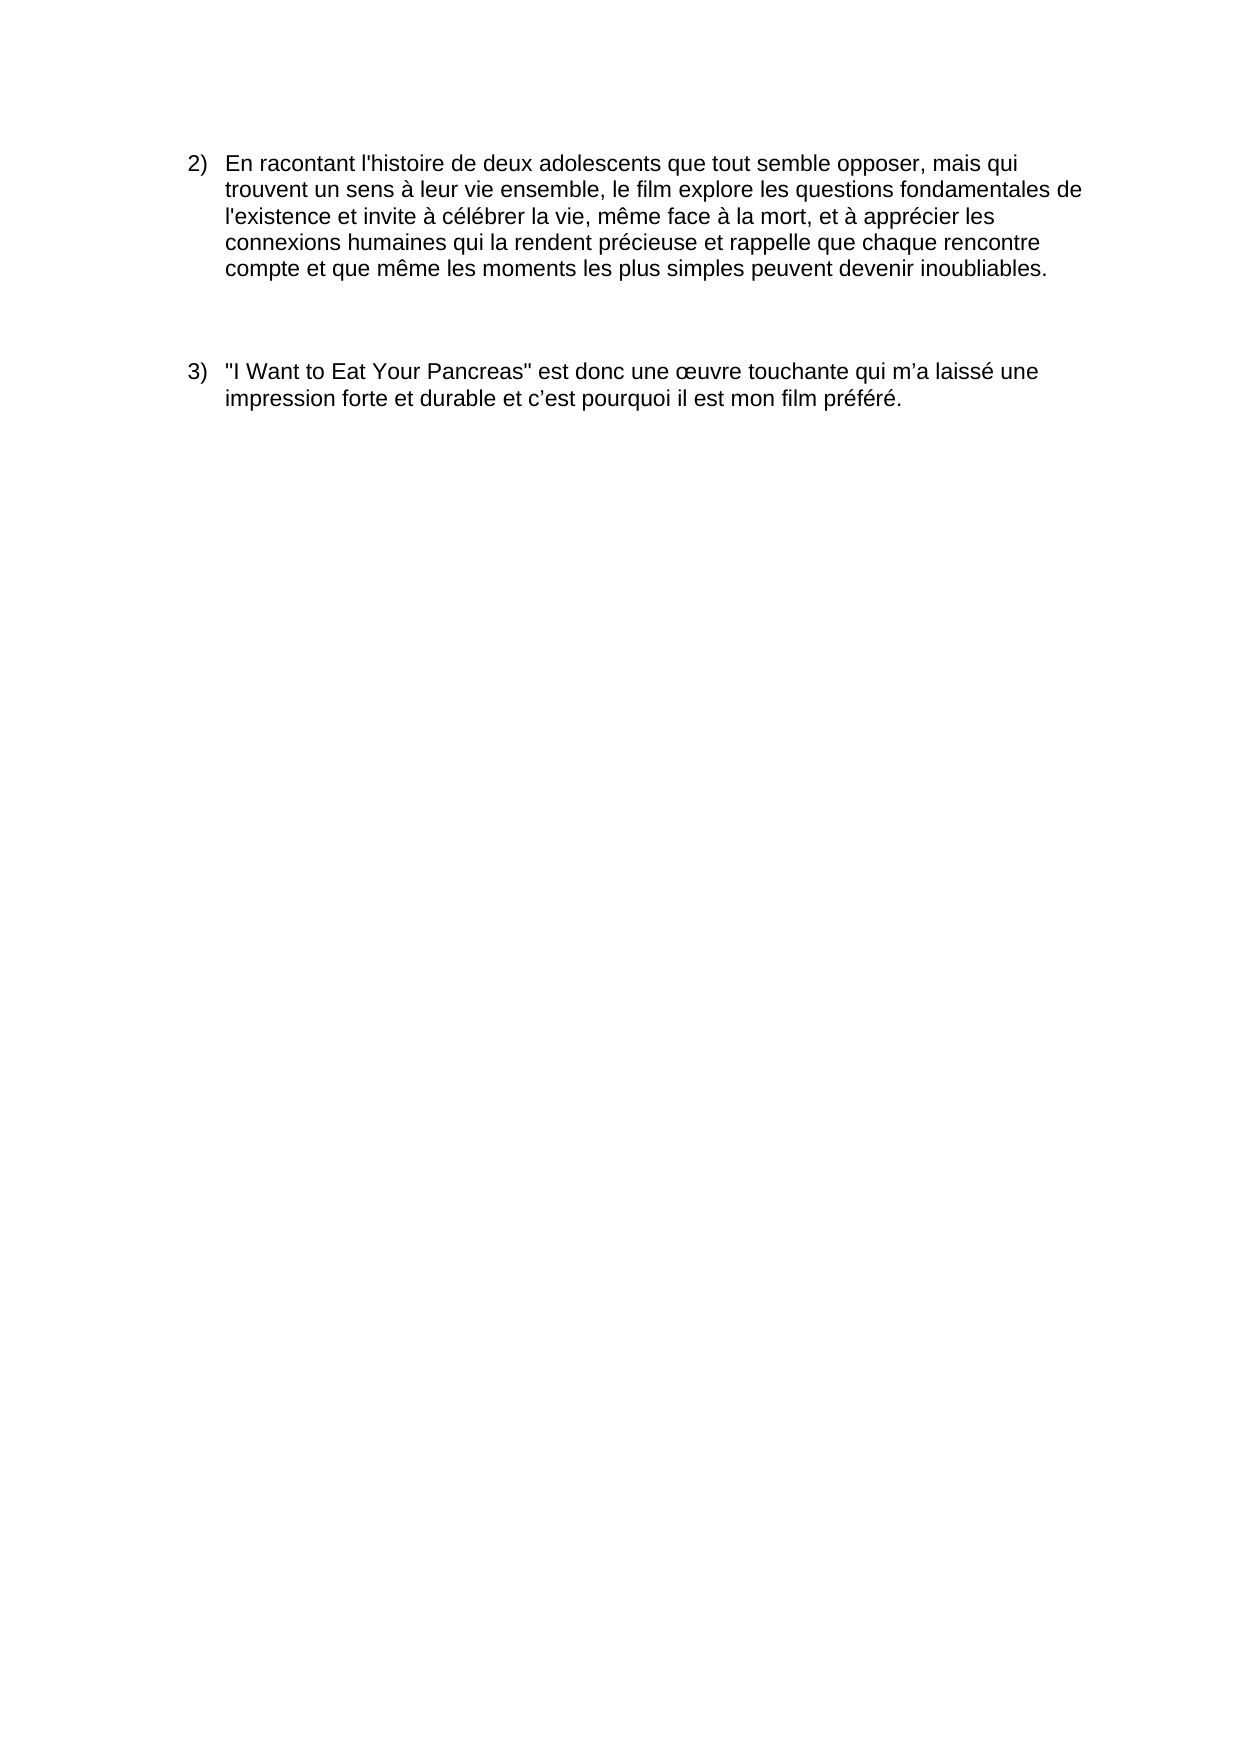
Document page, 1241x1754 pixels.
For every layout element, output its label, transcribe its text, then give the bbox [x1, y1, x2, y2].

list En racontant l'histoire de deux adolescents que tout semble opposer, mais qui trouvent un sens à leur vie ensemble, le film explore les questions fondamentales de l'existence et invite à célébrer la vie, même face à la mort, et à apprécier les connexions humaines qui la rendent précieuse et rappelle que chaque rencontre compte et que même les moments les plus simples peuvent devenir inoubliables. [187, 150, 1090, 282]
list "I Want to Eat Your Pancreas" est donc une œuvre touchante qui m’a laissé une impression forte et durable et c’est pourquoi il est mon film préféré. [187, 358, 1090, 411]
